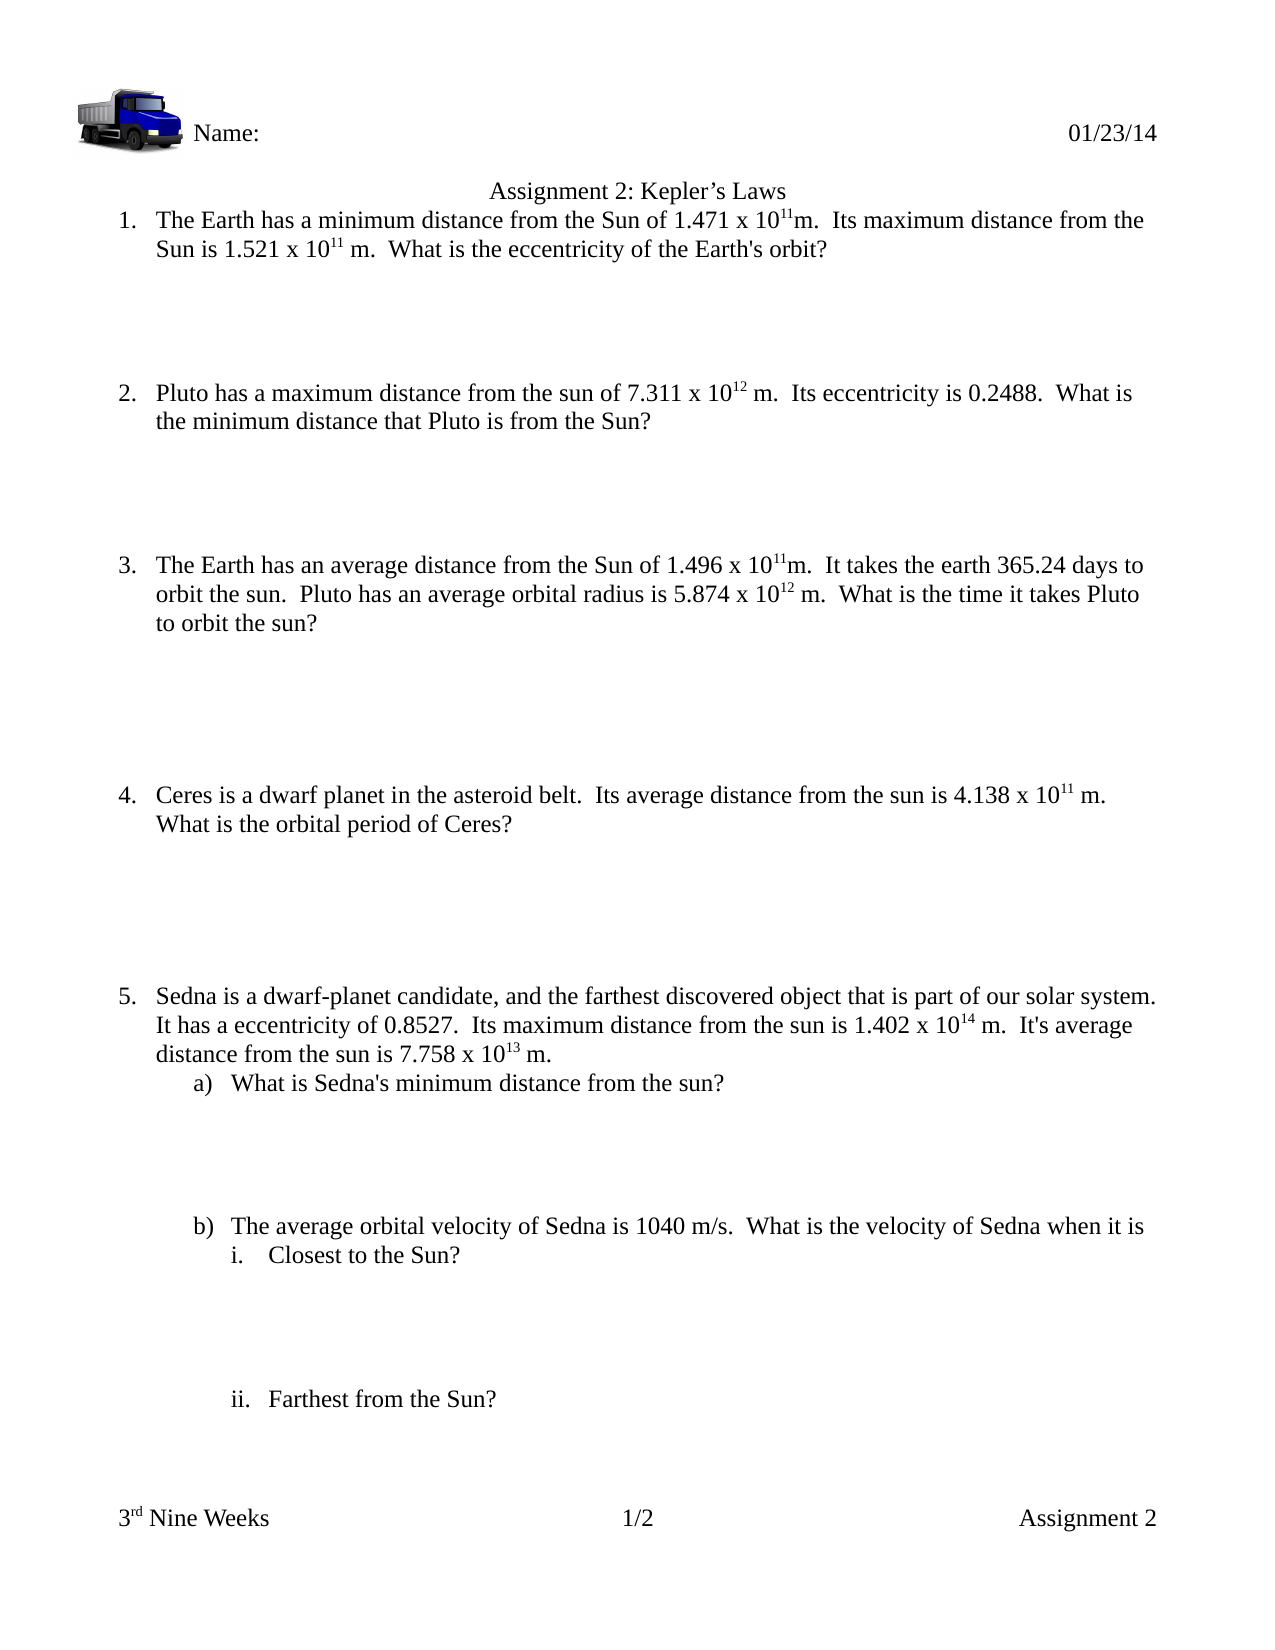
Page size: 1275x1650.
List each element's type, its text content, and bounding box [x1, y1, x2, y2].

list The Earth has an average distance from the Sun of 1.496 x 1011m. It takes the earth 365.24 days to orbit the sun. Pluto has an average orbital radius is 5.874 x 1012 m. What is the time it takes Pluto to orbit the sun? [118, 550, 1157, 636]
list Ceres is a dwarf planet in the asteroid belt. Its average distance from the sun is 4.138 x 1011 m. What is the orbital period of Ceres? [118, 780, 1157, 838]
list The average orbital velocity of Sedna is 1040 m/s. What is the velocity of Sedna when it is [193, 1211, 1157, 1240]
list The Earth has a minimum distance from the Sun of 1.471 x 1011m. Its maximum distance from the Sun is 1.521 x 1011 m. What is the eccentricity of the Earth's orbit? [118, 205, 1157, 263]
list Closest to the Sun? [231, 1240, 1157, 1269]
picture [73, 81, 186, 160]
list What is Sedna's minimum distance from the sun? [193, 1068, 1157, 1096]
text Assignment 2: Kepler’s Laws [118, 176, 1157, 205]
list Sedna is a dwarf-planet candidate, and the farthest discovered object that is part of our solar system. It has a eccentricity of 0.8527. Its maximum distance from the sun is 1.402 x 1014 m. It's average distance from the sun is 7.758 x 1013 m. [118, 981, 1157, 1068]
list Farthest from the Sun? [231, 1384, 1157, 1413]
list Pluto has a maximum distance from the sun of 7.311 x 1012 m. Its eccentricity is 0.2488. What is the minimum distance that Pluto is from the Sun? [118, 378, 1157, 435]
